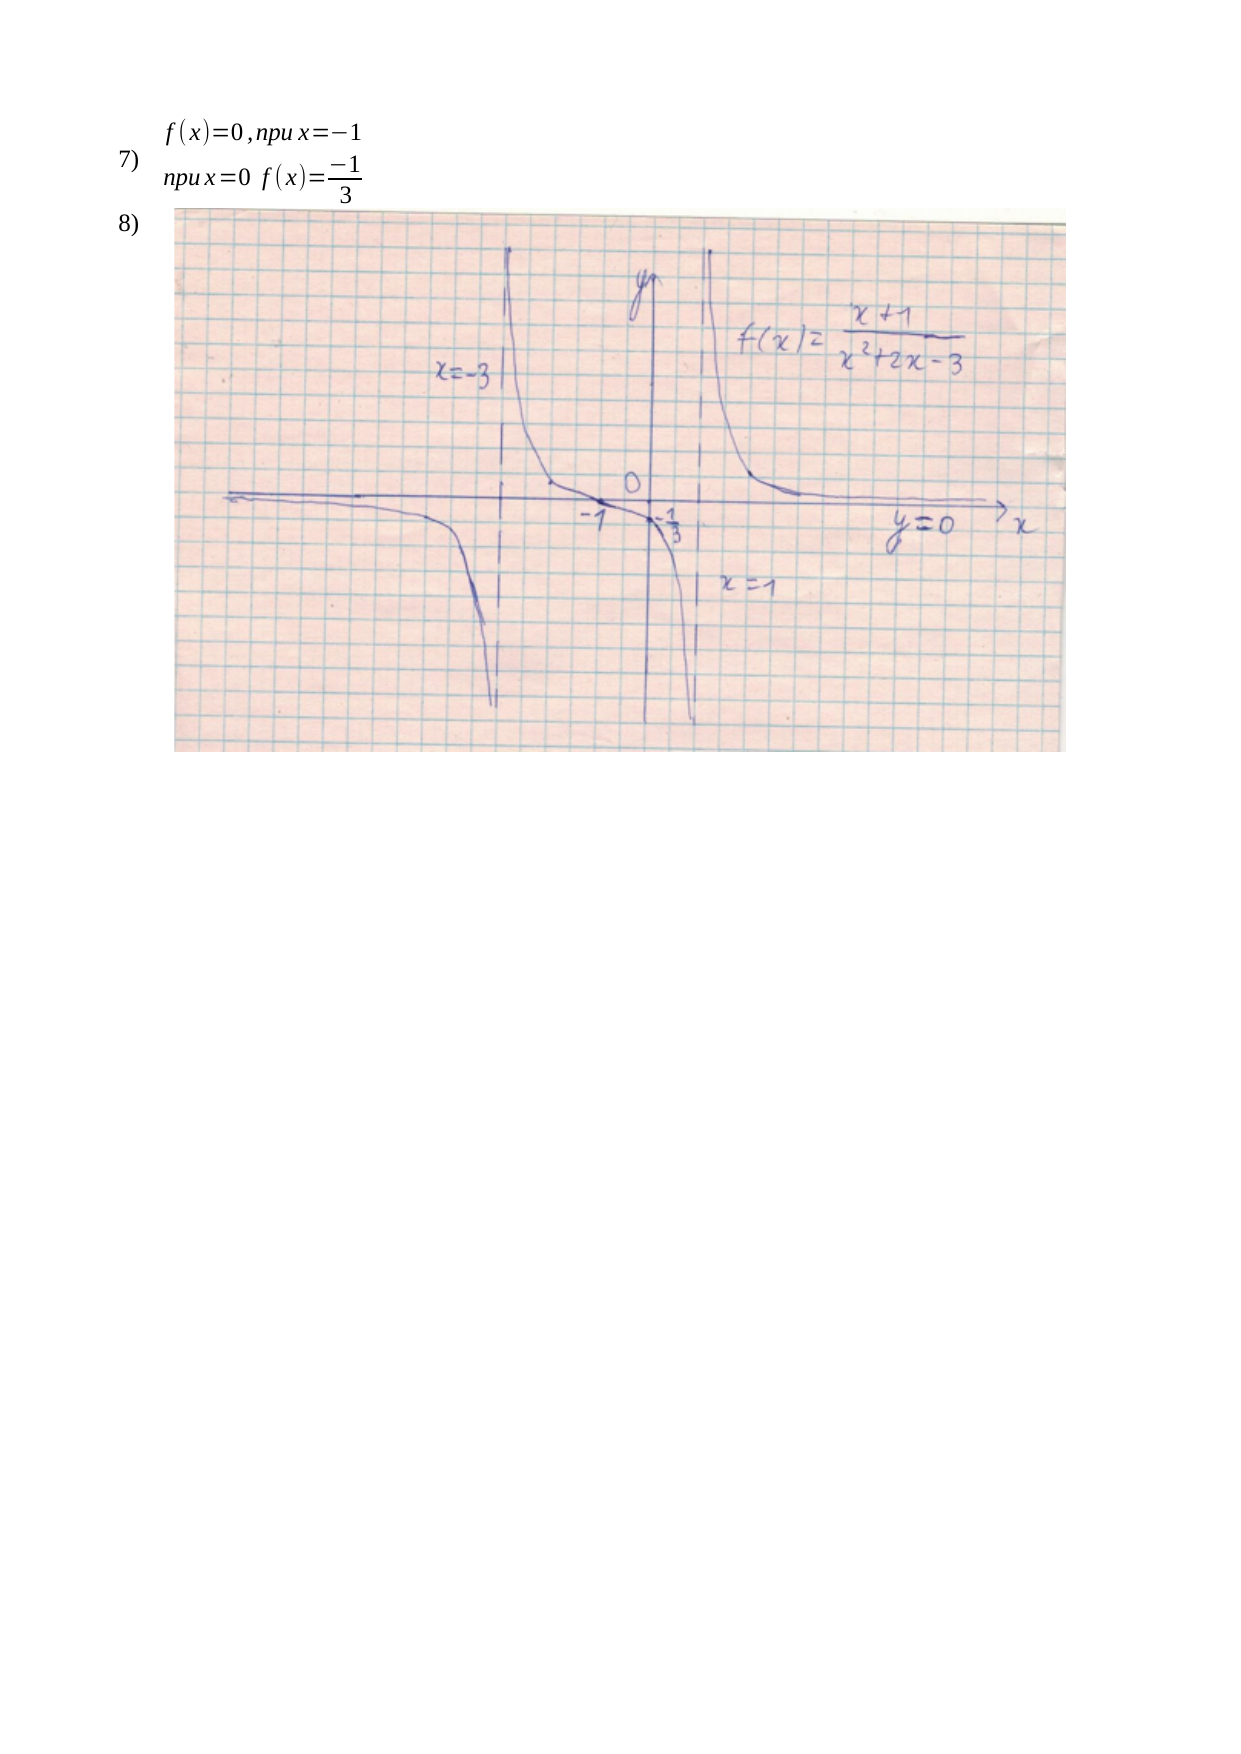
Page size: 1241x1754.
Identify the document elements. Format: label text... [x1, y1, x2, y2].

text [1066, 208, 1122, 237]
picture [174, 208, 1066, 752]
text 7) [118, 118, 1122, 208]
text 8) [118, 208, 174, 237]
